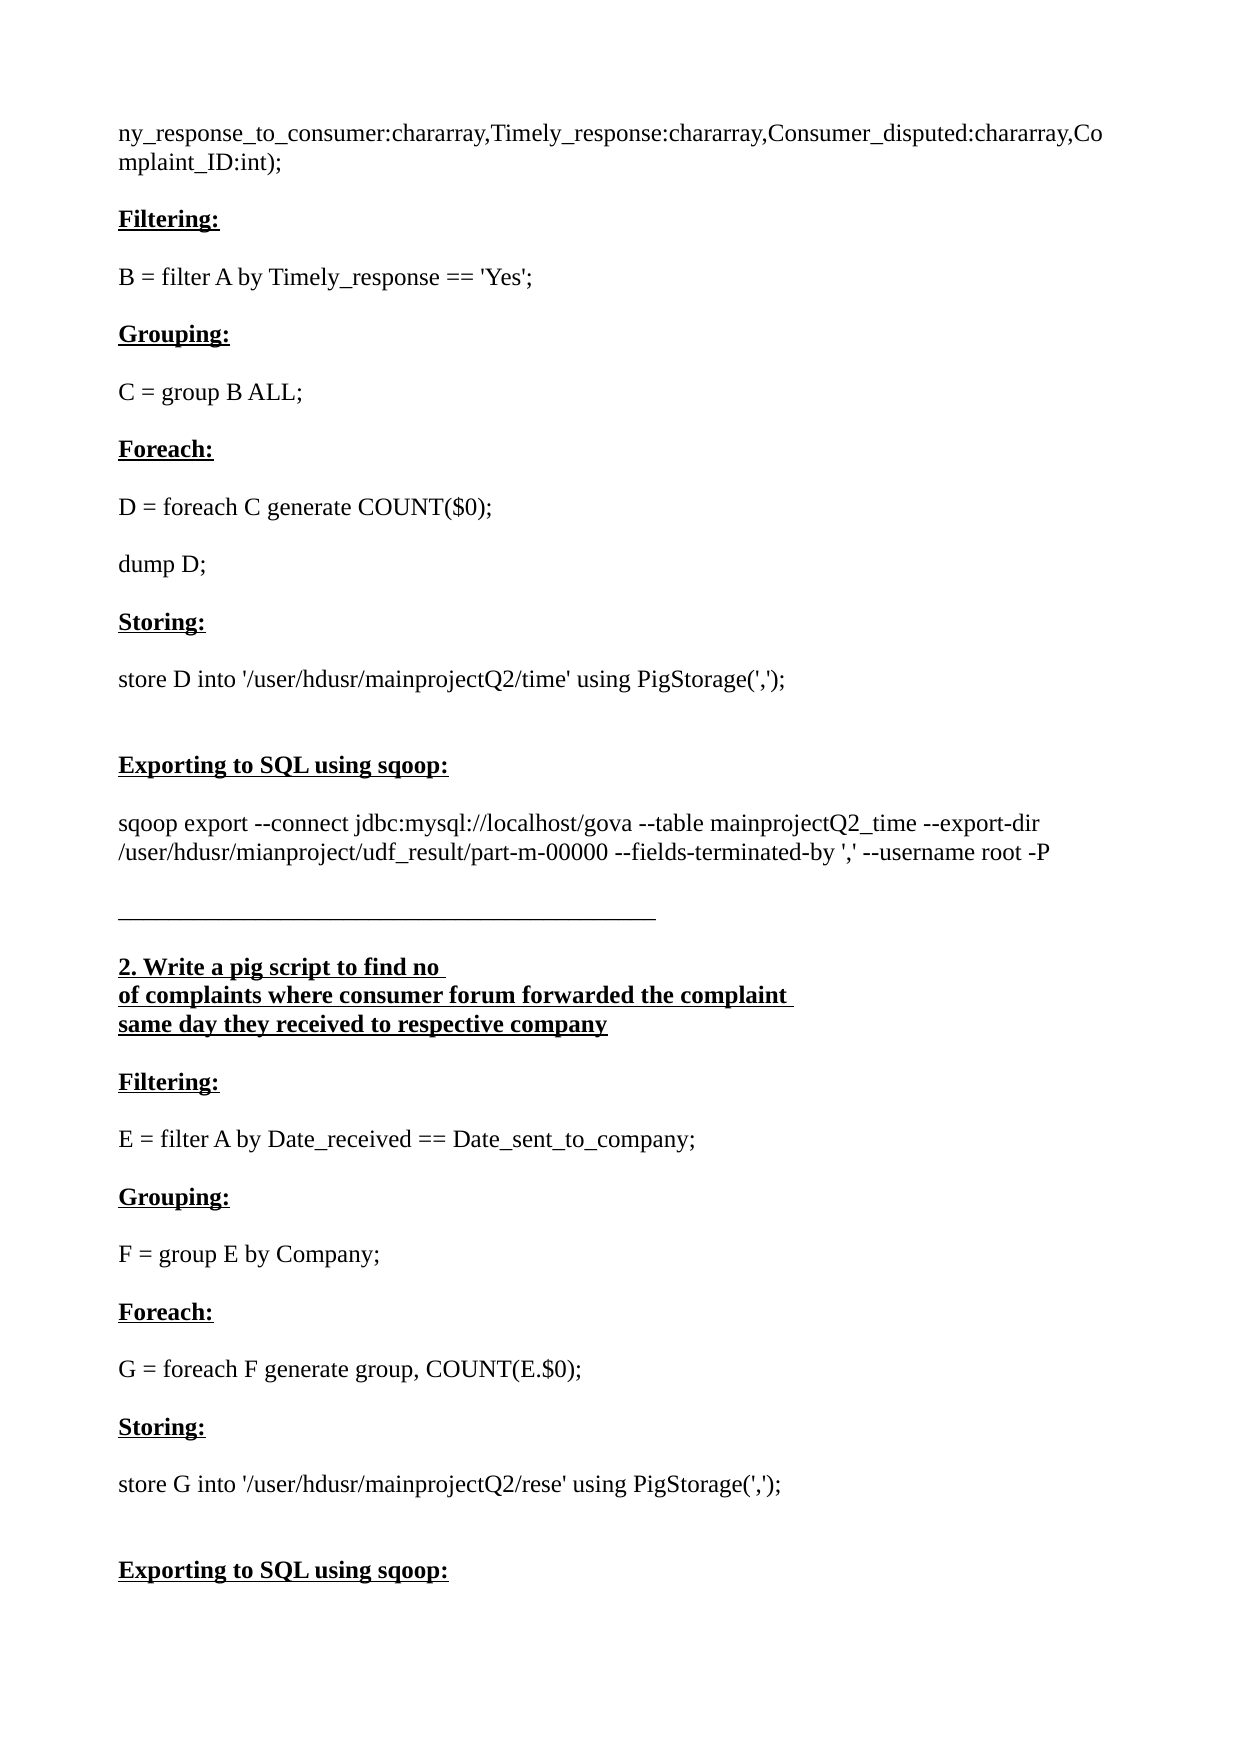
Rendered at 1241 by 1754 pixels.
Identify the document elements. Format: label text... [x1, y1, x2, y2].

text ny_response_to_consumer:chararray,Timely_response:chararray,Consumer_disputed:chararray,Complaint_ID:int); [118, 118, 1122, 176]
text G = foreach F generate group, COUNT(E.$0); [118, 1354, 1122, 1383]
text ___________________________________________ [118, 894, 1122, 923]
text store D into '/user/hdusr/mainprojectQ2/time' using PigStorage(','); [118, 664, 1122, 693]
text dump D; [118, 549, 1122, 578]
text Grouping: [118, 1182, 1122, 1211]
text D = foreach C generate COUNT($0); [118, 492, 1122, 521]
text Exporting to SQL using sqoop: [118, 1556, 1122, 1584]
text same day they received to respective company [118, 1009, 1122, 1038]
text E = filter A by Date_received == Date_sent_to_company; [118, 1124, 1122, 1153]
text Foreach: [118, 1297, 1122, 1326]
text sqoop export --connect jdbc:mysql://localhost/gova --table mainprojectQ2_time --export-dir /user/hdusr/mianproject/udf_result/part-m-00000 --fields-terminated-by ',' --username root -P [118, 808, 1122, 866]
text 2. Write a pig script to find no [118, 952, 1122, 981]
text Storing: [118, 1412, 1122, 1441]
text Grouping: [118, 319, 1122, 348]
text store G into '/user/hdusr/mainprojectQ2/rese' using PigStorage(','); [118, 1469, 1122, 1498]
text Exporting to SQL using sqoop: [118, 751, 1122, 779]
text of complaints where consumer forum forwarded the complaint [118, 981, 1122, 1009]
text Filtering: [118, 1067, 1122, 1096]
text Storing: [118, 607, 1122, 636]
text C = group B ALL; [118, 377, 1122, 406]
text B = filter A by Timely_response == 'Yes'; [118, 262, 1122, 291]
text F = group E by Company; [118, 1239, 1122, 1268]
text Filtering: [118, 204, 1122, 233]
text Foreach: [118, 434, 1122, 463]
